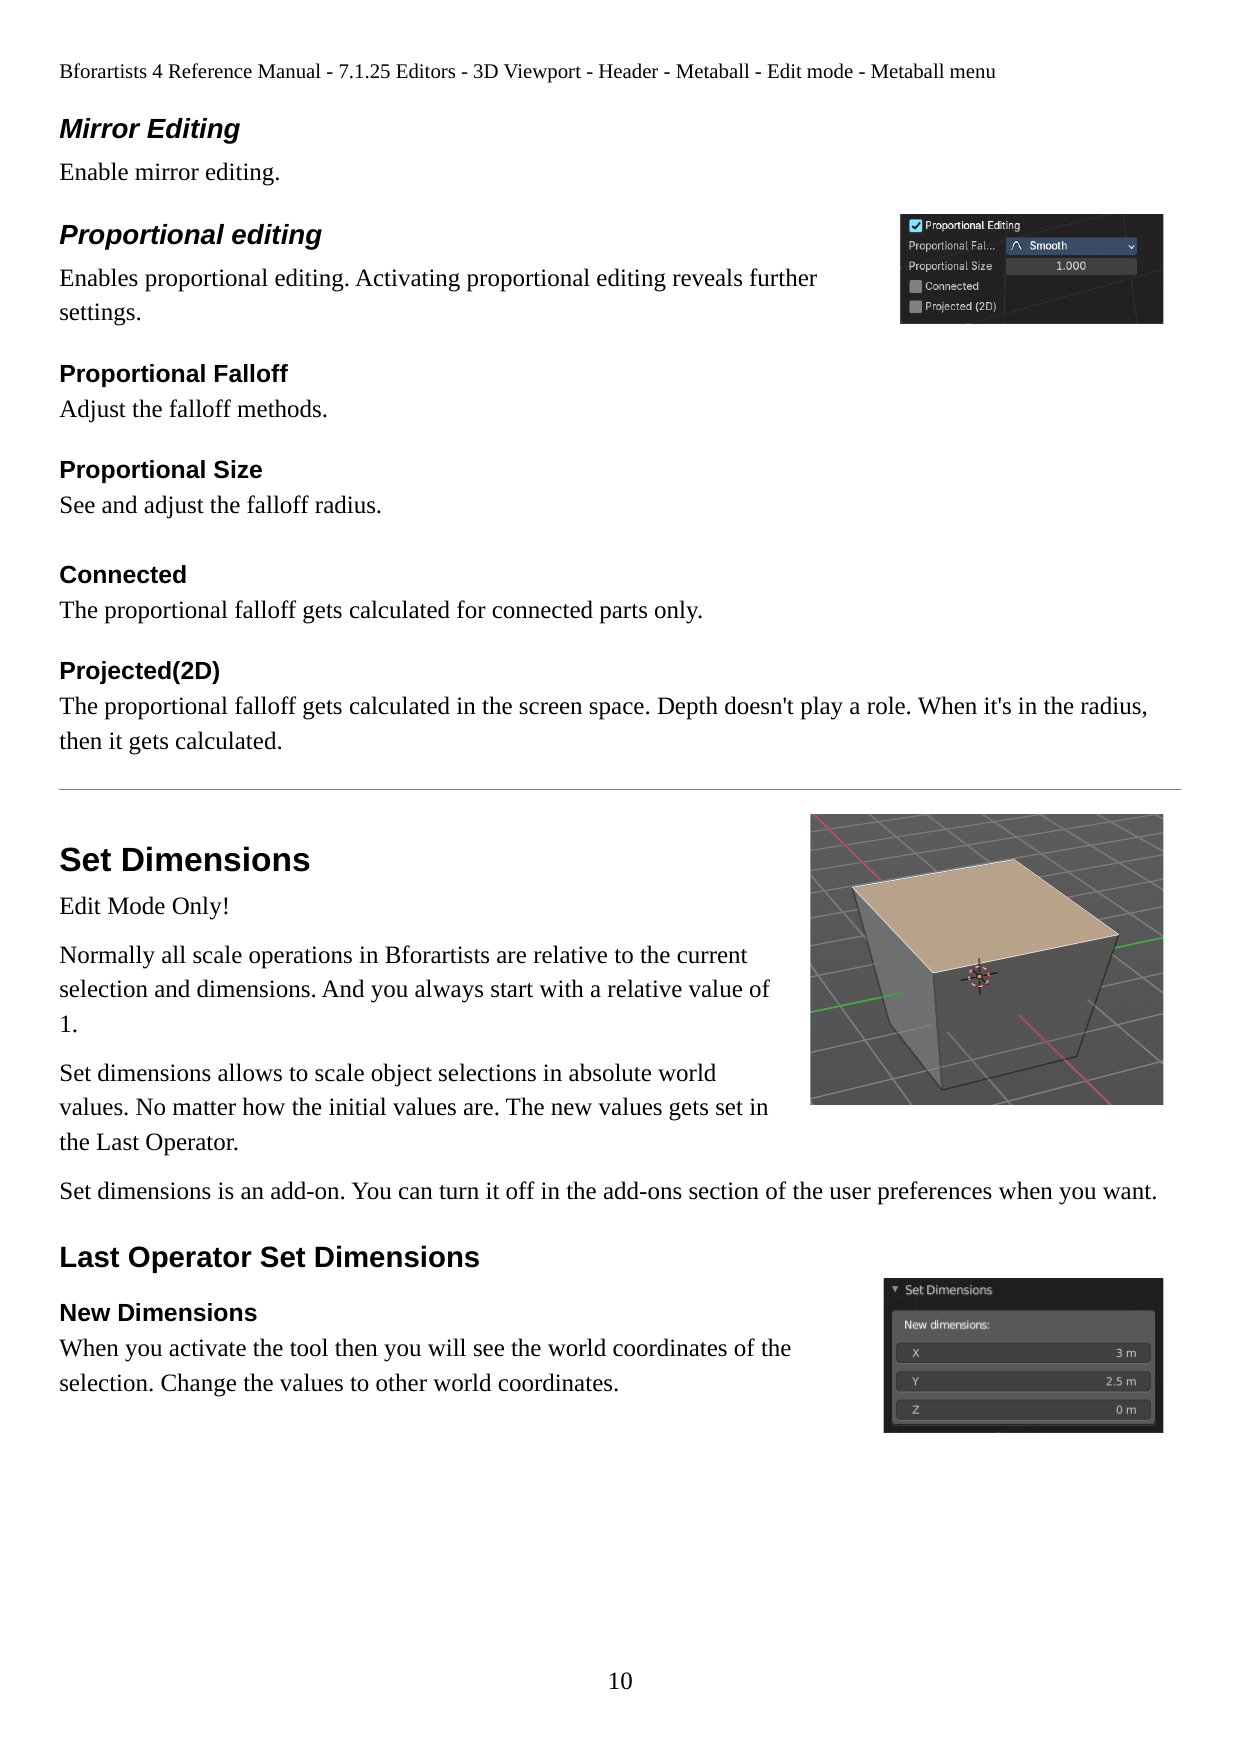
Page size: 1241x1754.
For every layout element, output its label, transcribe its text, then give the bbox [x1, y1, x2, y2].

subtitle [1164, 840, 1181, 878]
subtitle Connected [59, 560, 1181, 589]
text See and adjust the falloff radius. [59, 490, 1181, 519]
subtitle Proportional Falloff [59, 359, 1181, 387]
text Set dimensions allows to scale object selections in absolute world values. No matter how the initial values are. The new values gets set in the Last Operator. [59, 1058, 1181, 1156]
text Enables proportional editing. Activating proportional editing reveals further settings. [59, 263, 1181, 326]
text Edit Mode Only! [59, 891, 810, 920]
text The proportional falloff gets calculated in the screen space. Depth doesn't play a role. When it's in the radius, then it gets calculated. [59, 691, 1181, 754]
subtitle [1164, 218, 1181, 250]
text Adjust the falloff methods. [59, 394, 1181, 422]
text [1164, 891, 1181, 920]
subtitle Mirror Editing [59, 113, 1181, 144]
text When you activate the tool then you will see the world coordinates of the selection. Change the values to other world coordinates. [59, 1333, 883, 1396]
subtitle Set Dimensions [59, 840, 810, 878]
subtitle Proportional Size [59, 455, 1181, 484]
picture [900, 214, 1164, 324]
text Normally all scale operations in Bforartists are relative to the current selection and dimensions. And you always start with a relative value of 1. [59, 940, 810, 1038]
picture [810, 814, 1164, 1105]
subtitle Last Operator Set Dimensions [59, 1240, 1181, 1273]
text The proportional falloff gets calculated for connected parts only. [59, 595, 1181, 624]
picture [883, 1278, 1164, 1433]
text Set dimensions is an add-on. You can turn it off in the add-ons section of the user preferences when you want. [59, 1176, 1181, 1205]
subtitle Proportional editing [59, 218, 900, 250]
text Enable mirror editing. [59, 157, 1181, 186]
subtitle [1164, 1298, 1181, 1327]
subtitle New Dimensions [59, 1298, 883, 1327]
subtitle Projected(2D) [59, 656, 1181, 685]
